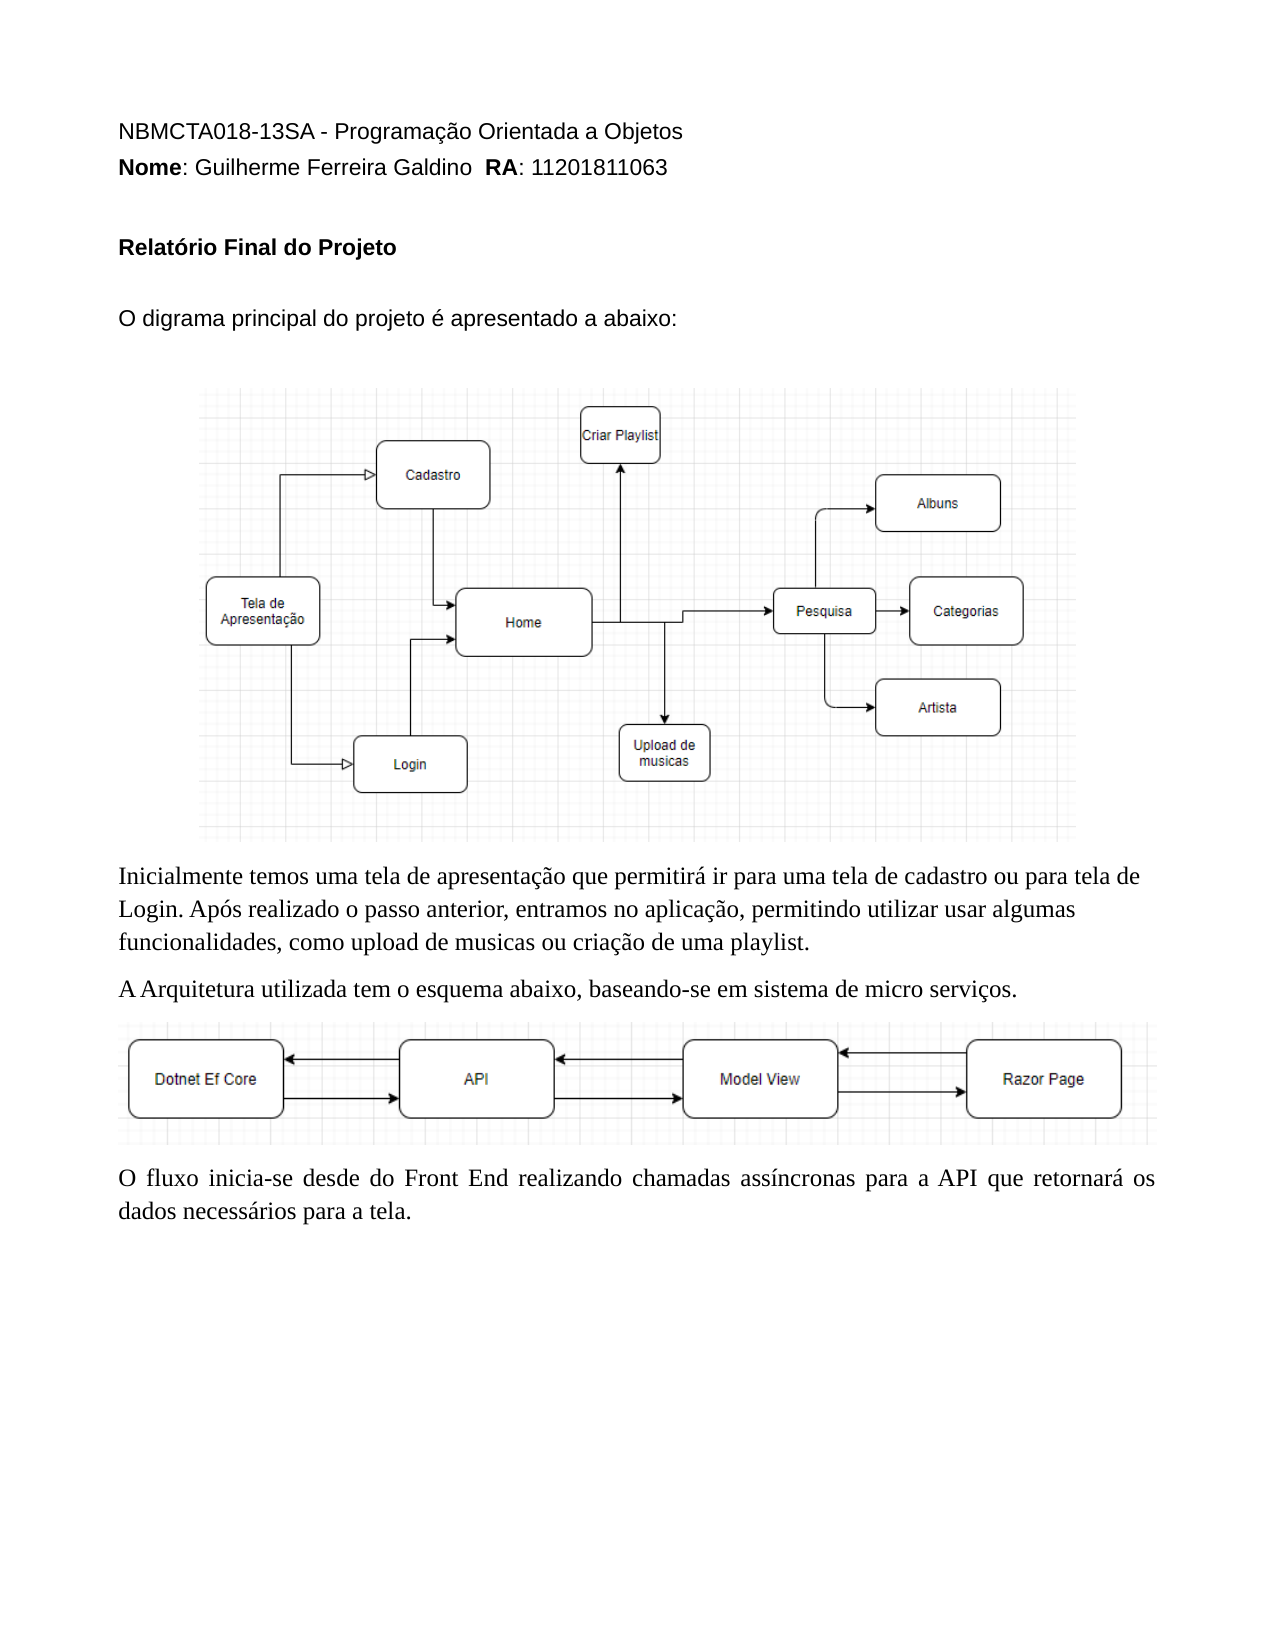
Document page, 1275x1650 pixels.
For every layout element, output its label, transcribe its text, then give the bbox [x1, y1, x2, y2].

text Inicialmente temos uma tela de apresentação que permitirá ir para uma tela de cadastro ou para tela de Login. Após realizado o passo anterior, entramos no aplicação, permitindo utilizar usar algumas funcionalidades, como upload de musicas ou criação de uma playlist. [118, 861, 1157, 956]
text Relatório Final do Projeto [118, 234, 1157, 260]
text Nome: Guilherme Ferreira Galdino RA: 11201811063 [118, 154, 1157, 180]
text A Arquitetura utilizada tem o esquema abaixo, baseando-se em sistema de micro serviços. [118, 974, 1157, 1003]
text O fluxo inicia-se desde do Front End realizando chamadas assíncronas para a API que retornará os dados necessários para a tela. [118, 1163, 1157, 1225]
text O digrama principal do projeto é apresentado a abaixo: [118, 305, 1157, 331]
text NBMCTA018-13SA - Programação Orientada a Objetos [118, 118, 1157, 144]
